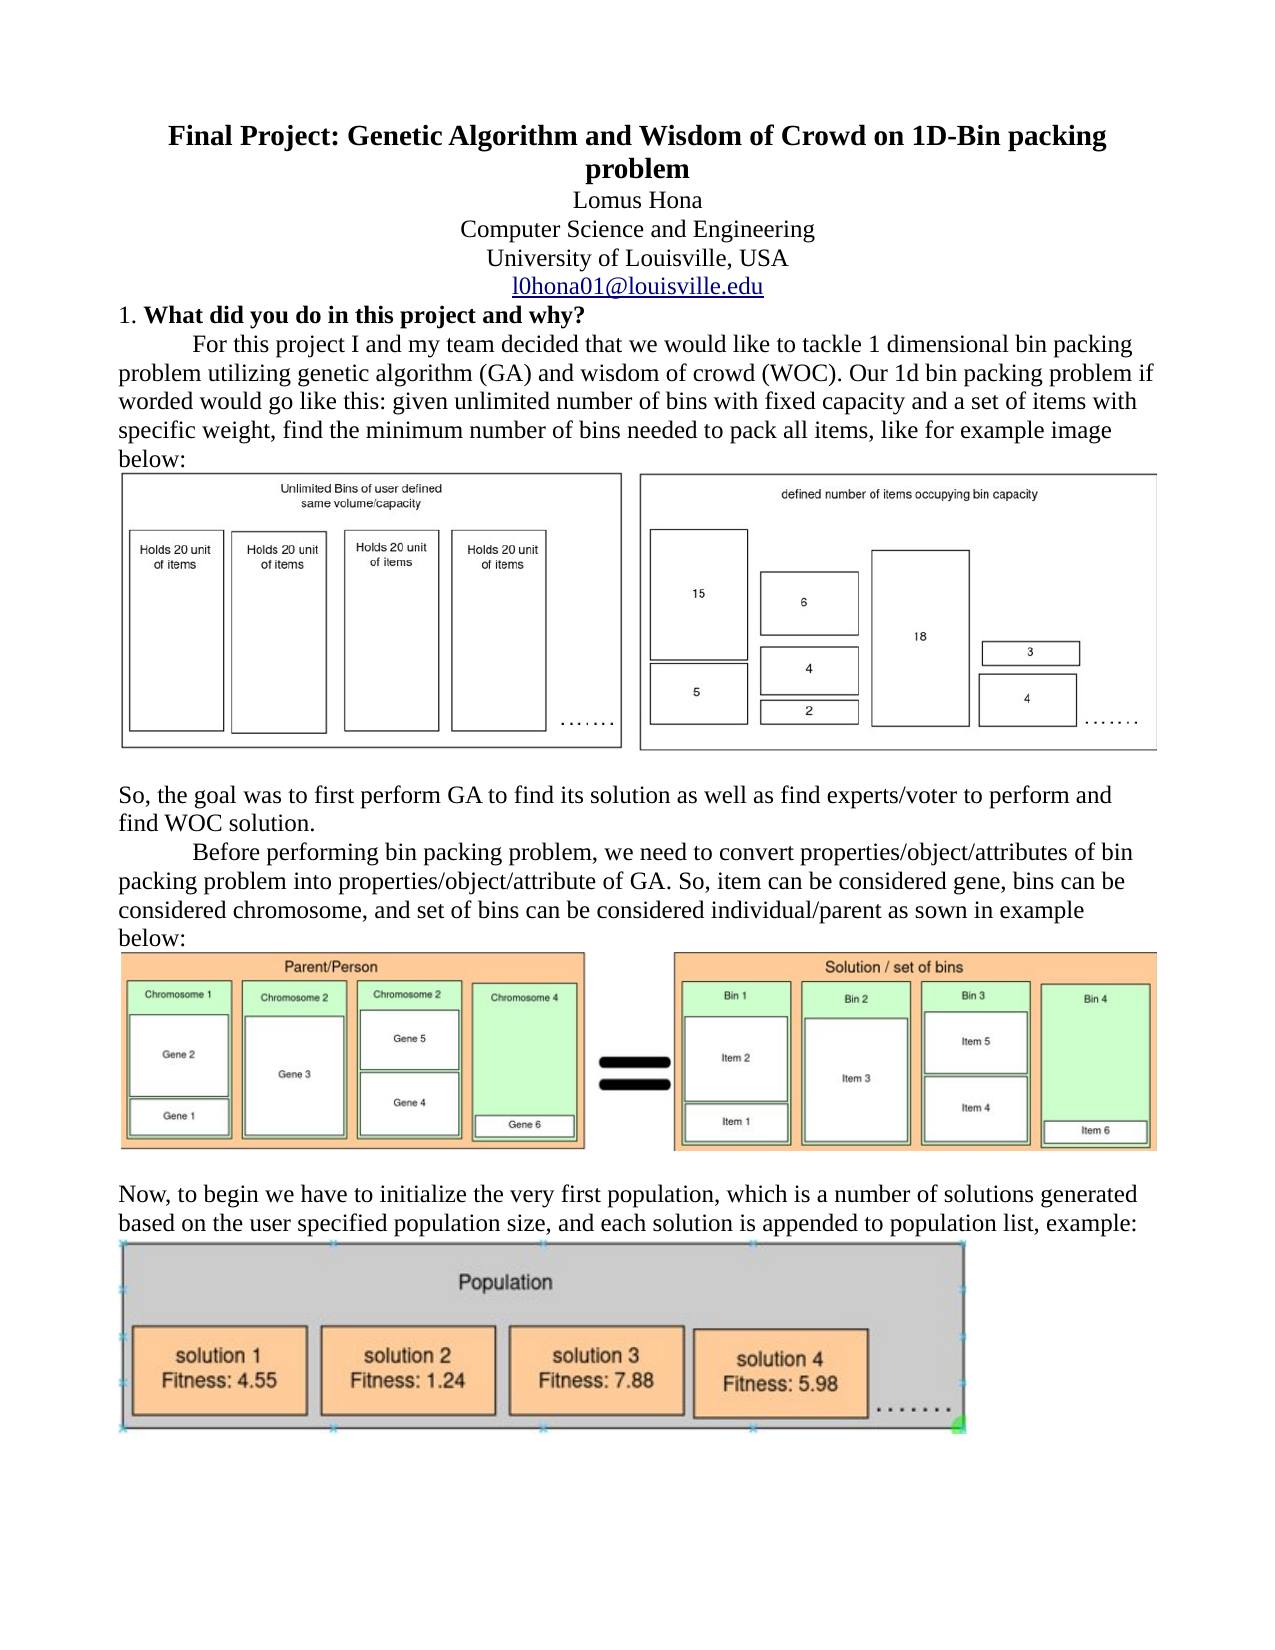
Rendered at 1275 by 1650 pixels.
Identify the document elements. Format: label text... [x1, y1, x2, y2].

text 1. What did you do in this project and why? [118, 300, 1157, 329]
text Before performing bin packing problem, we need to convert properties/object/attributes of bin packing problem into properties/object/attribute of GA. So, item can be considered gene, bins can be considered chromosome, and set of bins can be considered individual/parent as sown in example below: [118, 837, 1157, 952]
picture [118, 472, 1157, 751]
text So, the goal was to first perform GA to find its solution as well as find experts/voter to perform and find WOC solution. [118, 780, 1157, 837]
picture [118, 952, 1157, 1151]
picture [118, 1237, 967, 1434]
text Now, to begin we have to initialize the very first population, which is a number of solutions generated based on the user specified population size, and each solution is appended to population list, example: [118, 1179, 1157, 1237]
text l0hona01@louisville.edu [118, 271, 1157, 300]
text University of Louisville, USA [118, 243, 1157, 271]
text Lomus Hona [118, 185, 1157, 214]
text Computer Science and Engineering [118, 214, 1157, 243]
text Final Project: Genetic Algorithm and Wisdom of Crowd on 1D-Bin packing problem [118, 118, 1157, 185]
text For this project I and my team decided that we would like to tackle 1 dimensional bin packing problem utilizing genetic algorithm (GA) and wisdom of crowd (WOC). Our 1d bin packing problem if worded would go like this: given unlimited number of bins with fixed capacity and a set of items with specific weight, find the minimum number of bins needed to pack all items, like for example image below: [118, 329, 1157, 472]
